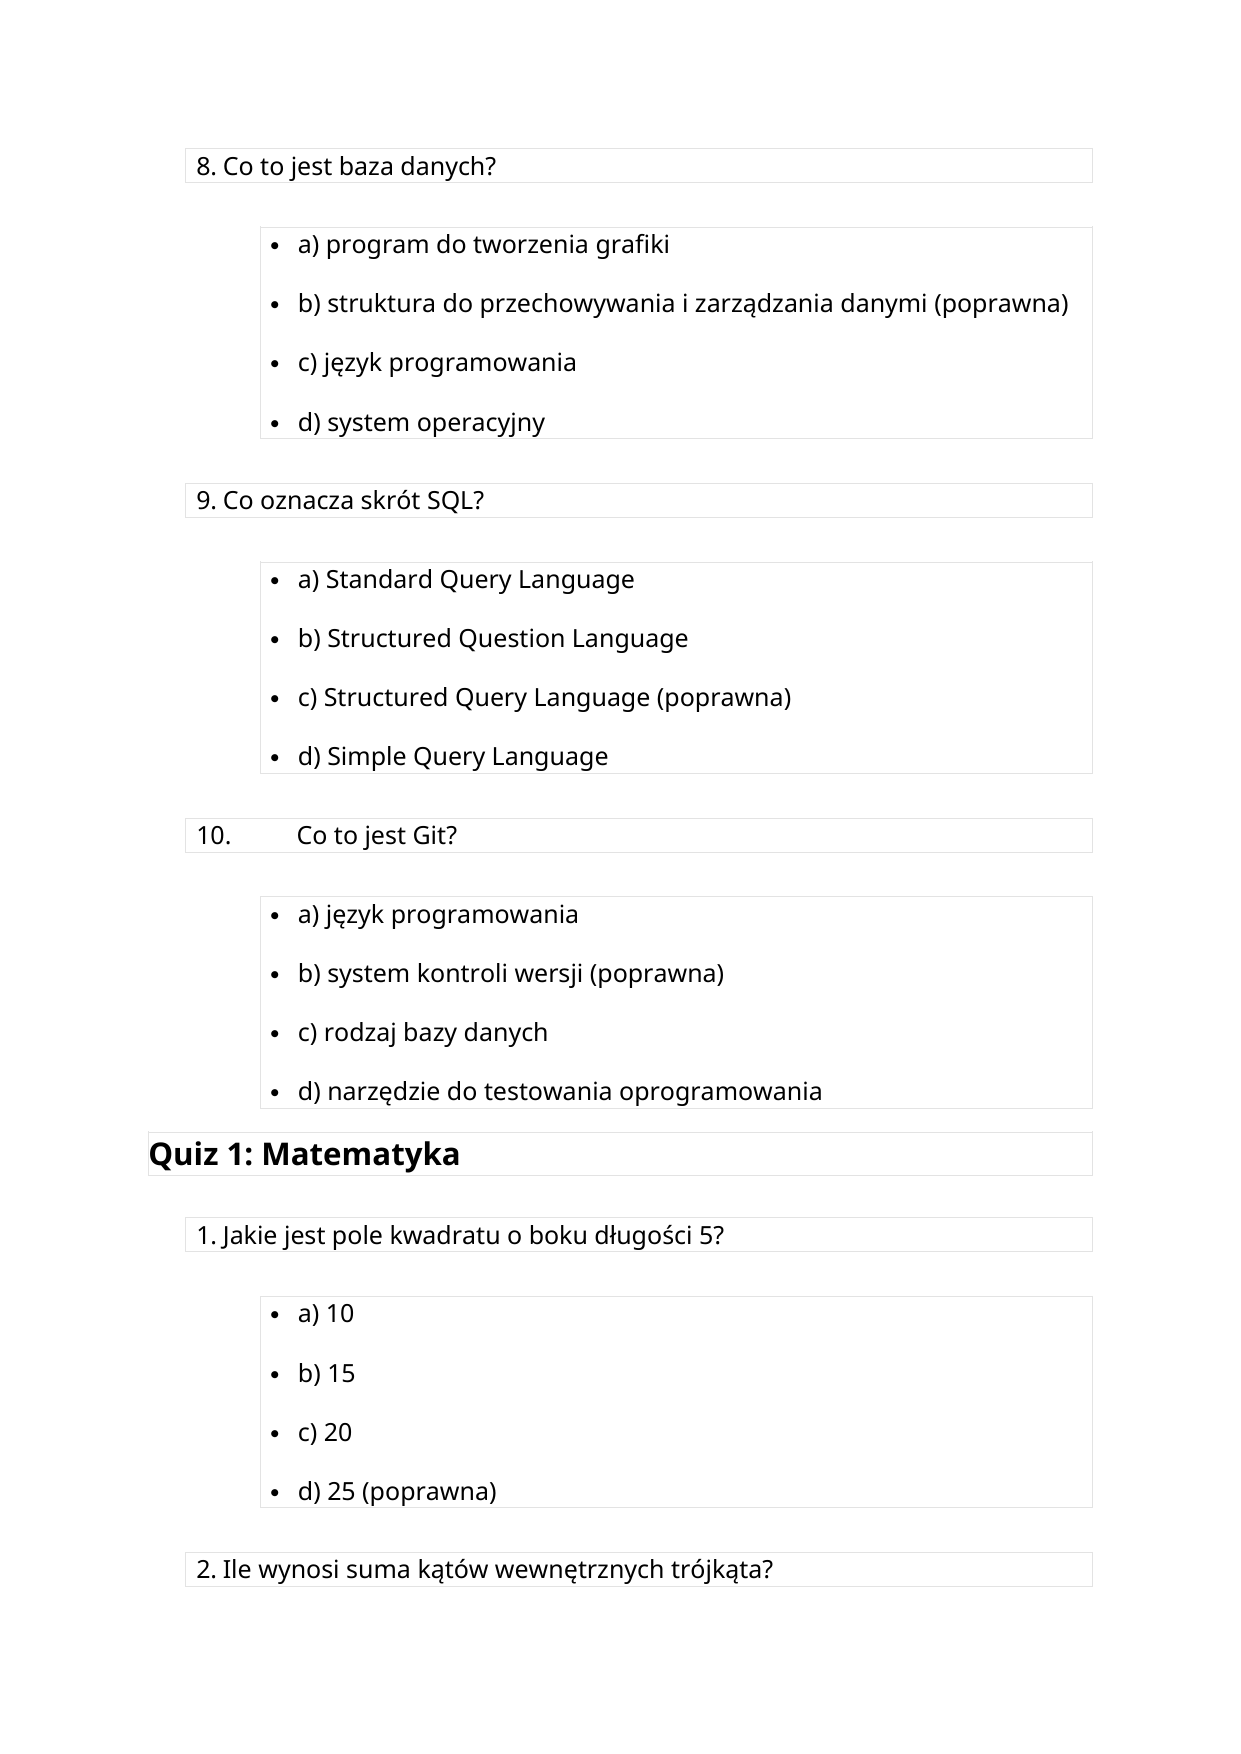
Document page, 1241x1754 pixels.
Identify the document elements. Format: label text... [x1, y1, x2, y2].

list d) Simple Query Language [261, 738, 1092, 773]
list Co oznacza skrót SQL? [186, 484, 1092, 517]
list d) system operacyjny [261, 404, 1092, 438]
list b) system kontroli wersji (poprawna) [261, 955, 1092, 990]
list d) narzędzie do testowania oprogramowania [261, 1073, 1092, 1108]
list b) Structured Question Language [261, 620, 1092, 655]
list Co to jest baza danych? [186, 149, 1092, 182]
list Jakie jest pole kwadratu o boku długości 5? [186, 1218, 1092, 1251]
subtitle Quiz 1: Matematyka [149, 1133, 1092, 1175]
list a) Standard Query Language [261, 563, 1092, 596]
list a) 10 [261, 1297, 1092, 1330]
list Ile wynosi suma kątów wewnętrznych trójkąta? [186, 1553, 1092, 1586]
list c) rodzaj bazy danych [261, 1014, 1092, 1049]
list a) program do tworzenia grafiki [261, 228, 1092, 261]
list a) język programowania [261, 897, 1092, 931]
list b) struktura do przechowywania i zarządzania danymi (poprawna) [261, 286, 1092, 320]
list c) 20 [261, 1414, 1092, 1448]
list d) 25 (poprawna) [261, 1473, 1092, 1507]
list c) język programowania [261, 344, 1092, 379]
list c) Structured Query Language (poprawna) [261, 679, 1092, 714]
list Co to jest Git? [186, 819, 1092, 852]
list b) 15 [261, 1355, 1092, 1389]
